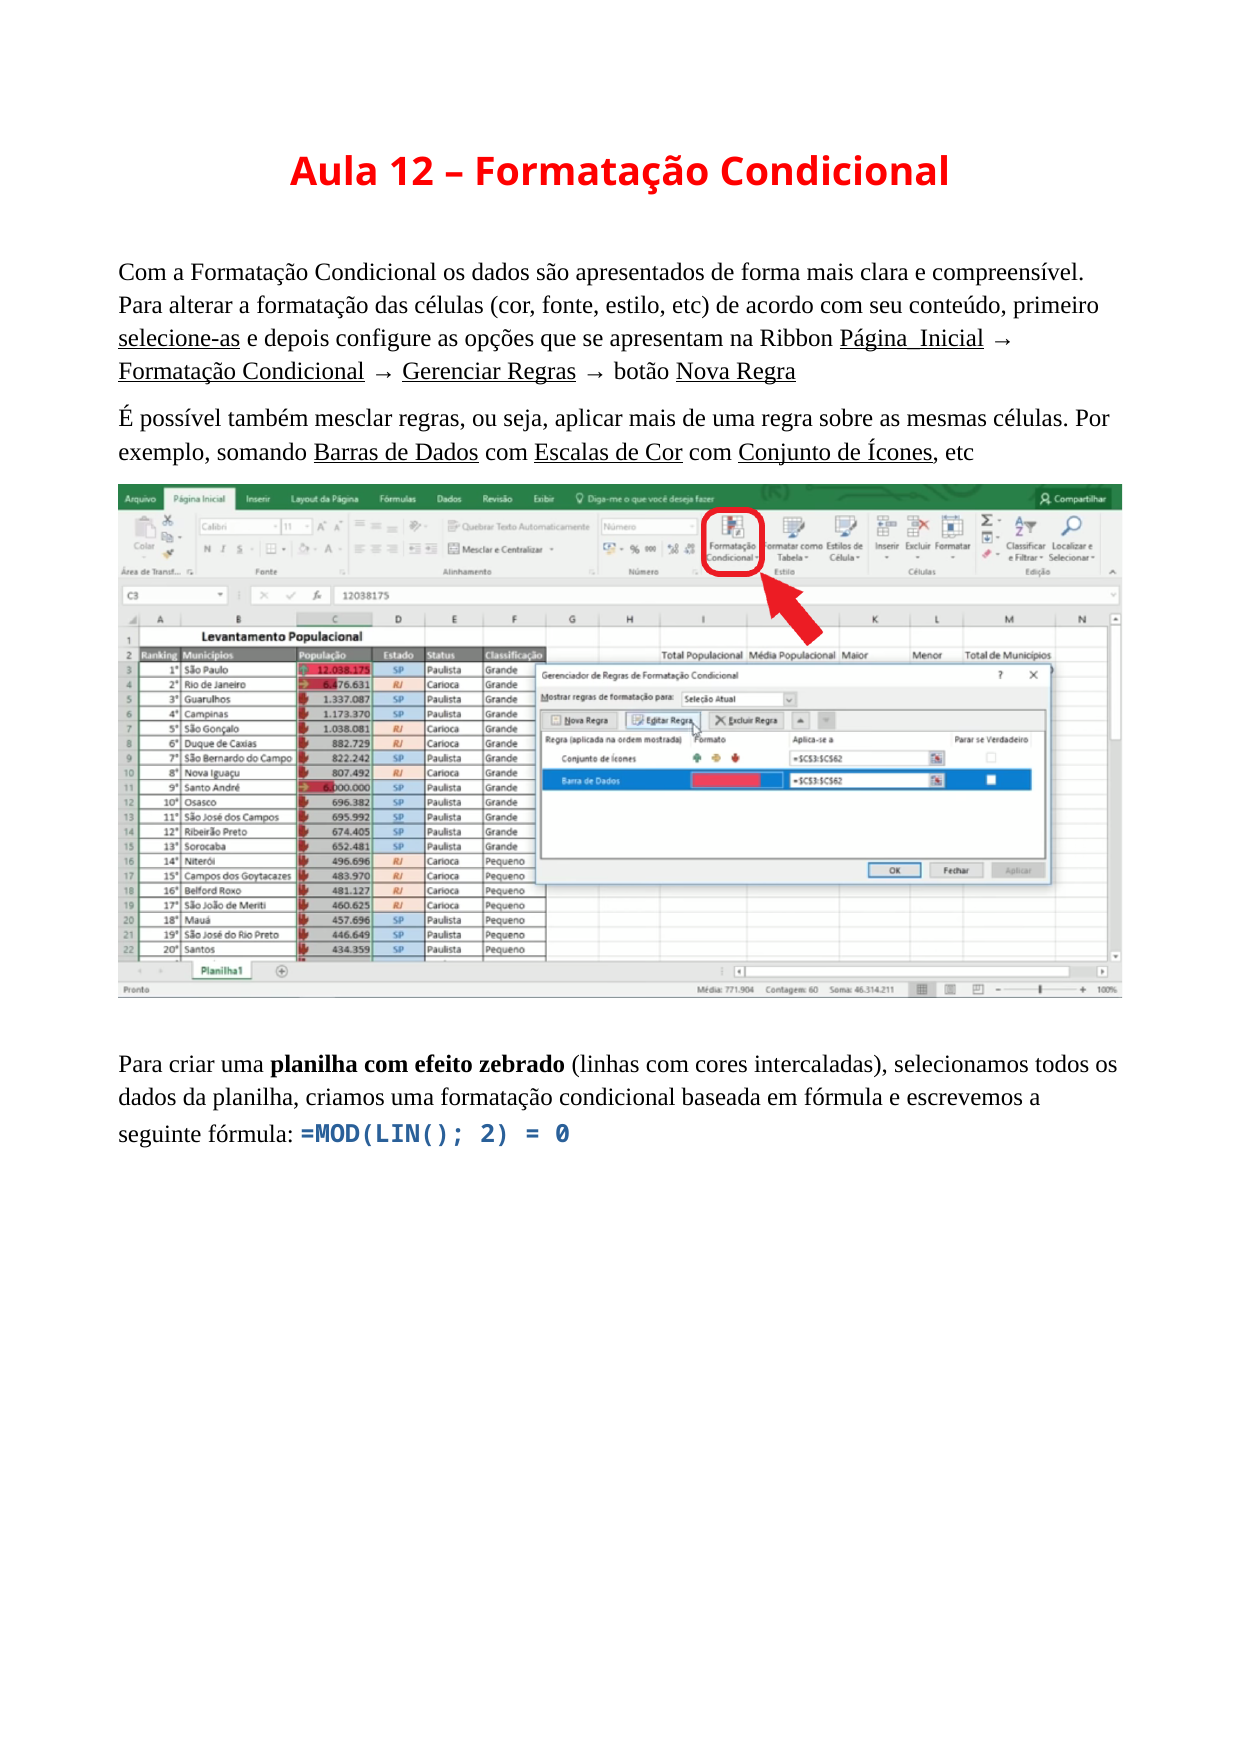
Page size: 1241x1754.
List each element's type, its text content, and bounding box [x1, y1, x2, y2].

subtitle Aula 12 – Formatação Condicional [118, 143, 1122, 197]
text Para criar uma planilha com efeito zebrado (linhas com cores intercaladas), selecionamos todos os dados da planilha, criamos uma formatação condicional baseada em fórmula e escrevemos a seguinte fórmula: =MOD(LIN(); 2) = 0 [118, 1049, 1122, 1150]
text É possível também mesclar regras, ou seja, aplicar mais de uma regra sobre as mesmas células. Por exemplo, somando Barras de Dados com Escalas de Cor com Conjunto de Ícones, etc [118, 403, 1122, 465]
text Com a Formatação Condicional os dados são apresentados de forma mais clara e compreensível. Para alterar a formatação das células (cor, fonte, estilo, etc) de acordo com seu conteúdo, primeiro selecione-as e depois configure as opções que se apresentam na Ribbon Página_Inicial → Formatação Condicional → Gerenciar Regras → botão Nova Regra [118, 257, 1122, 385]
picture [118, 484, 1123, 998]
